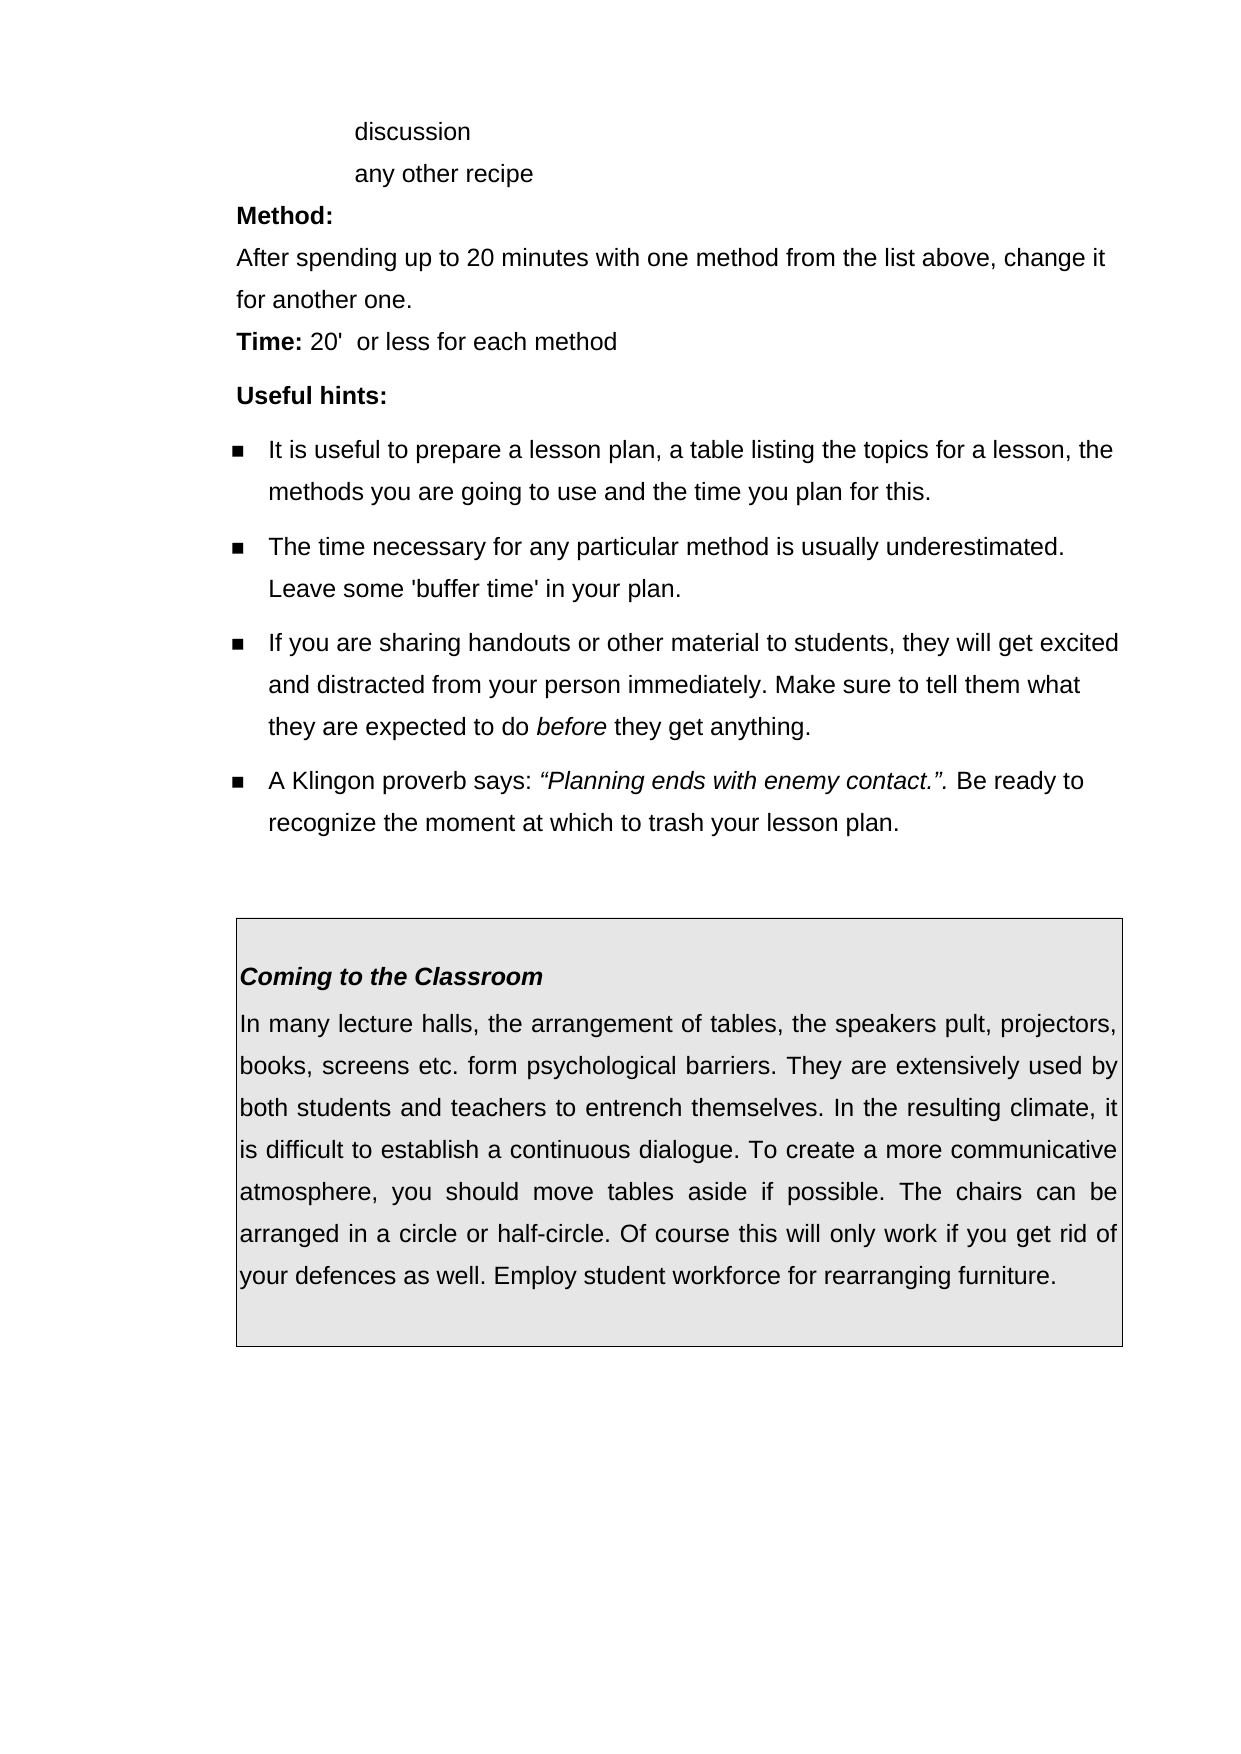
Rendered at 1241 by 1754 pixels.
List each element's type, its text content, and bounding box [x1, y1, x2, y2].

list The time necessary for any particular method is usually underestimated. Leave some 'buffer time' in your plan. [231, 532, 1122, 602]
text In many lecture halls, the arrangement of tables, the speakers pult, projectors, books, screens etc. form psychological barriers. They are extensively used by both students and teachers to entrench themselves. In the resulting climate, it is difficult to establish a continuous dialogue. To create a more communicative atmosphere, you should move tables aside if possible. The chairs can be arranged in a circle or half-circle. Of course this will only work if you get rid of your defences as well. Employ student workforce for rearranging furniture. [237, 1007, 1122, 1289]
list If you are sharing handouts or other material to students, they will get excited and distracted from your person immediately. Make sure to tell them what they are expected to do before they get anything. [231, 629, 1122, 740]
text After spending up to 20 minutes with one method from the list above, change it for another one. [236, 244, 1122, 313]
text discussion [354, 118, 1122, 146]
text Time: 20' or less for each method [118, 327, 1122, 355]
text Method: [236, 202, 1122, 230]
text any other recipe [354, 160, 1122, 188]
list A Klingon proverb says: “Planning ends with enemy contact.”. Be ready to recognize the moment at which to trash your lesson plan. [231, 767, 1122, 837]
text Coming to the Classroom [237, 959, 1122, 990]
list It is useful to prepare a lesson plan, a table listing the topics for a lesson, the methods you are going to use and the time you plan for this. [231, 436, 1122, 506]
text Useful hints: [118, 382, 1122, 410]
